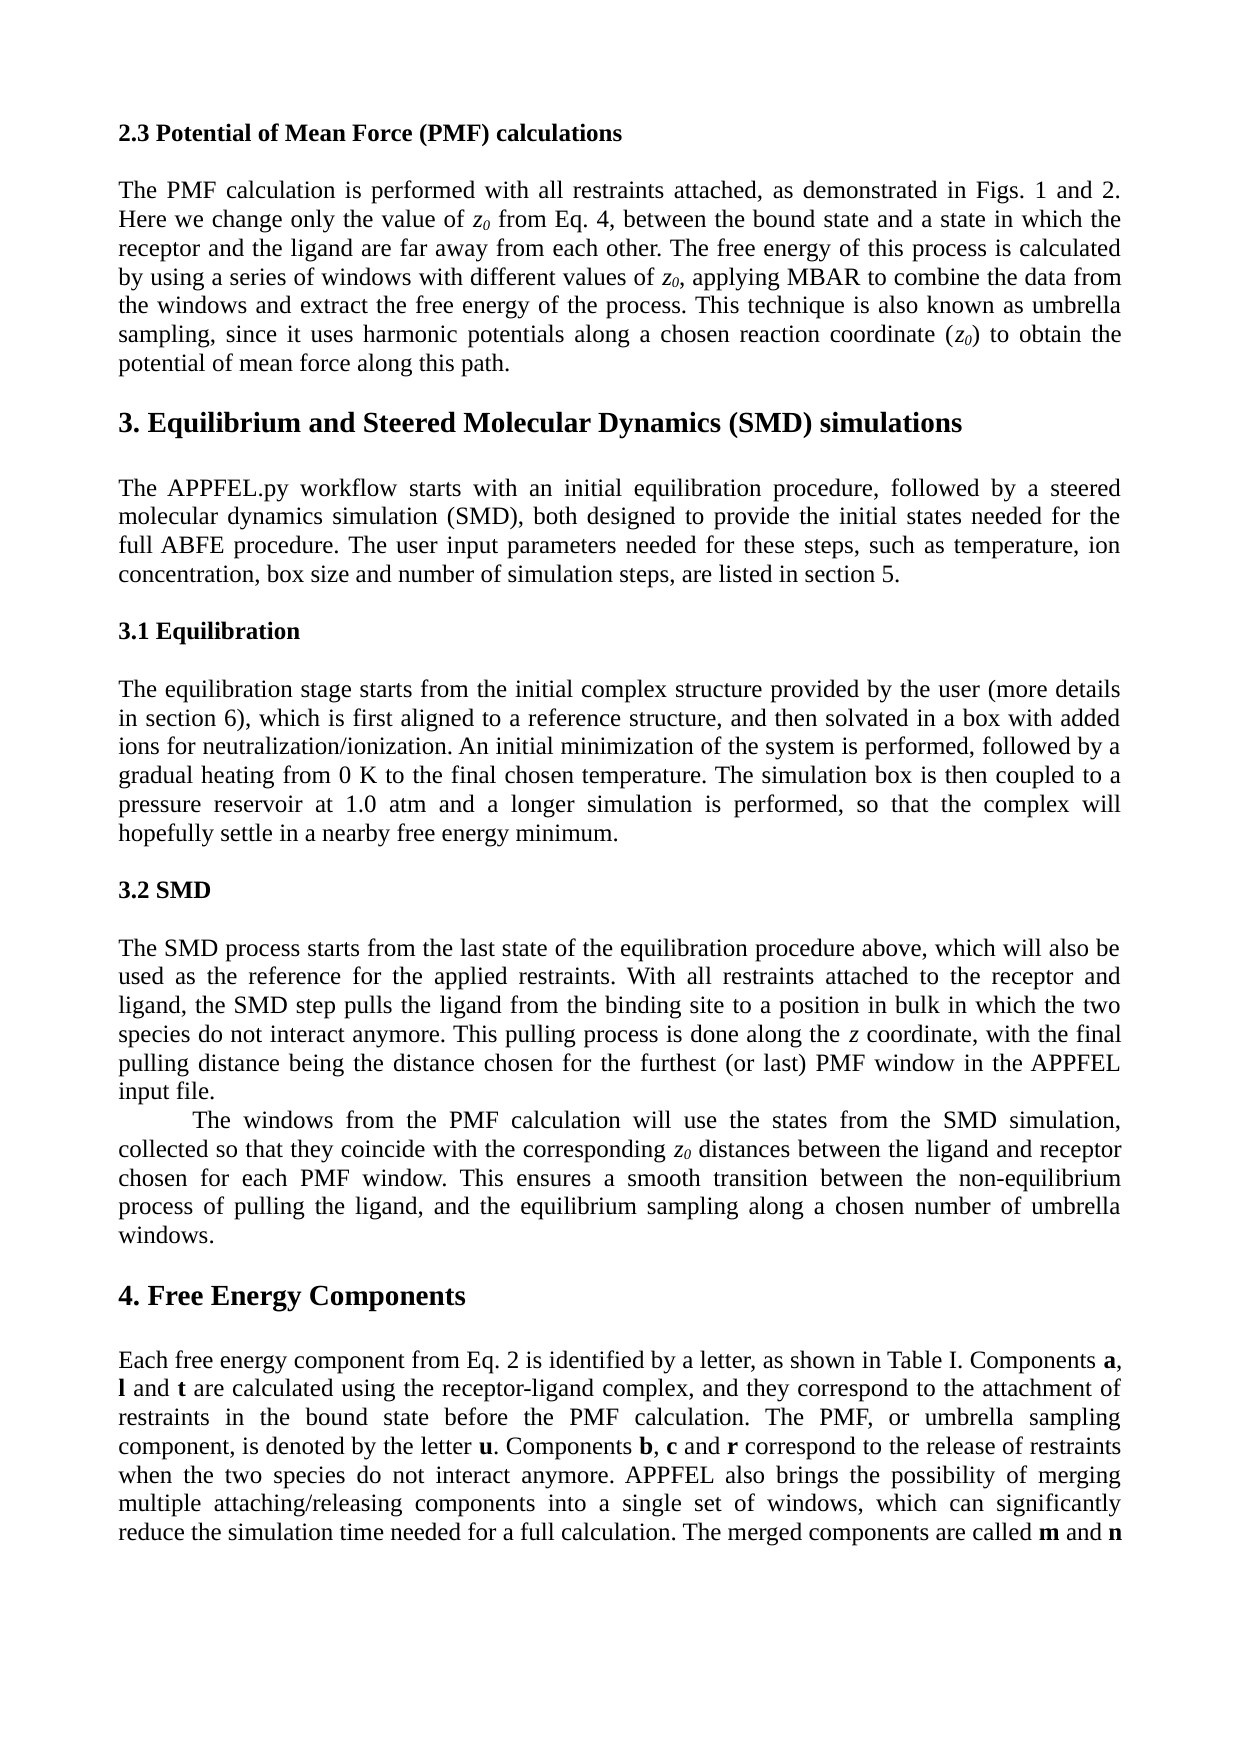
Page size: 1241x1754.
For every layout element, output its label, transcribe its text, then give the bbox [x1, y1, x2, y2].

text The SMD process starts from the last state of the equilibration procedure above, which will also be used as the reference for the applied restraints. With all restraints attached to the receptor and ligand, the SMD step pulls the ligand from the binding site to a position in bulk in which the two species do not interact anymore. This pulling process is done along the z coordinate, with the final pulling distance being the distance chosen for the furthest (or last) PMF window in the APPFEL input file. [118, 933, 1122, 1105]
text 4. Free Energy Components [118, 1278, 1122, 1311]
text Each free energy component from Eq. 2 is identified by a letter, as shown in Table I. Components a, l and t are calculated using the receptor-ligand complex, and they correspond to the attachment of restraints in the bound state before the PMF calculation. The PMF, or umbrella sampling component, is denoted by the letter u. Components b, c and r correspond to the release of restraints when the two species do not interact anymore. APPFEL also brings the possibility of merging multiple attaching/releasing components into a single set of windows, which can significantly reduce the simulation time needed for a full calculation. The merged components are called m and n [118, 1345, 1122, 1546]
text The PMF calculation is performed with all restraints attached, as demonstrated in Figs. 1 and 2. Here we change only the value of z0 from Eq. 4, between the bound state and a state in which the receptor and the ligand are far away from each other. The free energy of this process is calculated by using a series of windows with different values of z0, applying MBAR to combine the data from the windows and extract the free energy of the process. This technique is also known as umbrella sampling, since it uses harmonic potentials along a chosen reaction coordinate (z0) to obtain the potential of mean force along this path. [118, 176, 1122, 377]
text 2.3 Potential of Mean Force (PMF) calculations [118, 118, 1122, 147]
text The windows from the PMF calculation will use the states from the SMD simulation, collected so that they coincide with the corresponding z0 distances between the ligand and receptor chosen for each PMF window. This ensures a smooth transition between the non-equilibrium process of pulling the ligand, and the equilibrium sampling along a chosen number of umbrella windows. [118, 1105, 1122, 1249]
text The APPFEL.py workflow starts with an initial equilibration procedure, followed by a steered molecular dynamics simulation (SMD), both designed to provide the initial states needed for the full ABFE procedure. The user input parameters needed for these steps, such as temperature, ion concentration, box size and number of simulation steps, are listed in section 5. [118, 473, 1122, 588]
text 3.1 Equilibration [118, 616, 1122, 645]
text 3. Equilibrium and Steered Molecular Dynamics (SMD) simulations [118, 406, 1122, 439]
text The equilibration stage starts from the initial complex structure provided by the user (more details in section 6), which is first aligned to a reference structure, and then solvated in a box with added ions for neutralization/ionization. An initial minimization of the system is performed, followed by a gradual heating from 0 K to the final chosen temperature. The simulation box is then coupled to a pressure reservoir at 1.0 atm and a longer simulation is performed, so that the complex will hopefully settle in a nearby free energy minimum. [118, 674, 1122, 846]
text 3.2 SMD [118, 875, 1122, 904]
